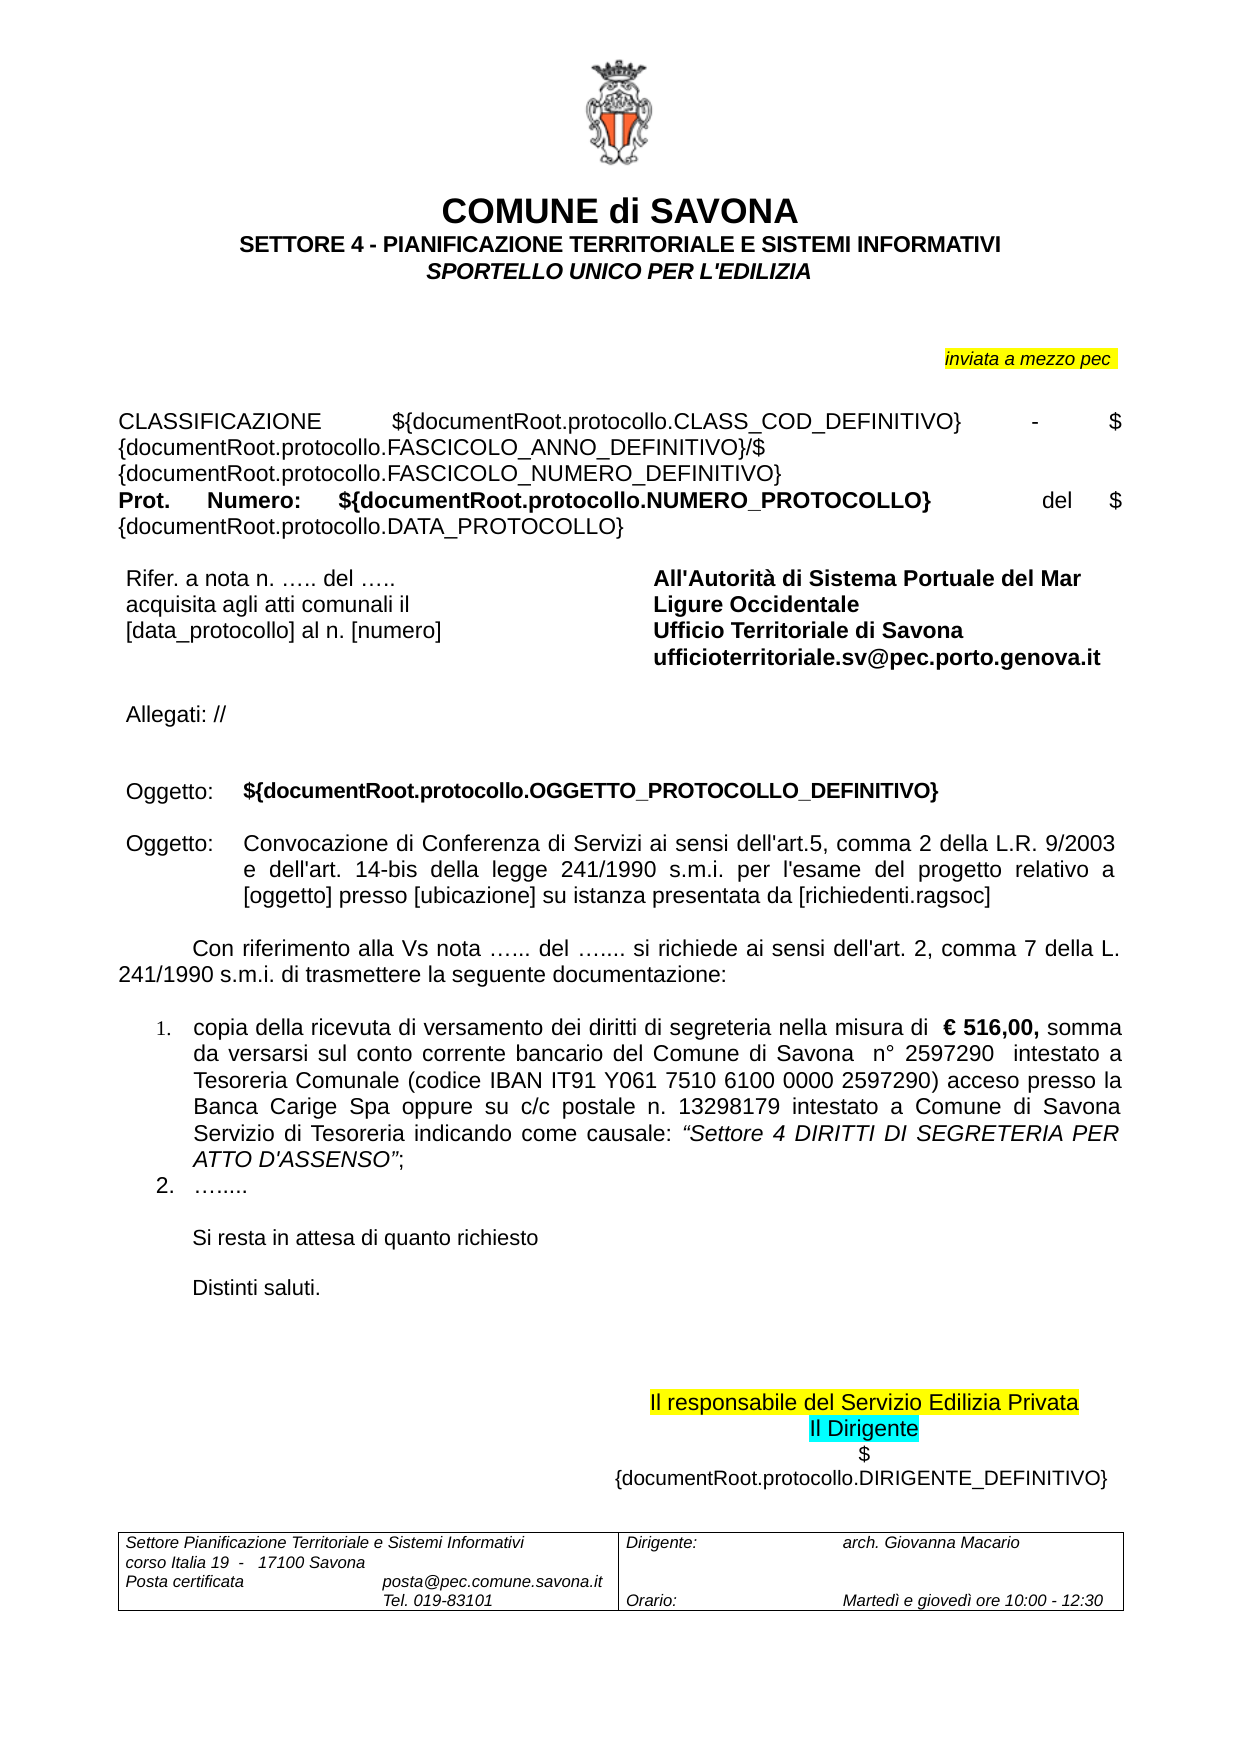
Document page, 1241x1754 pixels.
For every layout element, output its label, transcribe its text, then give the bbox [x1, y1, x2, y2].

table_header [118, 1389, 606, 1442]
table_cell [646, 701, 1119, 728]
table_header Oggetto: [118, 778, 236, 804]
text Con riferimento alla Vs nota …... del ….... si richiede ai sensi dell'art. 2, comma 7 della L. 241/1990 s.m.i. di trasmettere la seguente documentazione: [118, 935, 1122, 988]
table_header Convocazione di Conferenza di Servizi ai sensi dell'art.5, comma 2 della L.R. 9/2003 e dell'art. 14-bis della legge 241/1990 s.m.i. per l'esame del progetto relativo a [oggetto] presso [ubicazione] su istanza presentata da [richiedenti.ragsoc] [236, 830, 1123, 909]
table_cell ${documentRoot.protocollo.DIRIGENTE_DEFINITIVO} [606, 1442, 1122, 1489]
table_cell [118, 1442, 606, 1489]
table_header Oggetto: [118, 830, 236, 909]
table_header All'Autorità di Sistema Portuale del Mar Ligure Occidentale Ufficio Territoriale di Savona ufficioterritoriale.sv@pec.porto.genova.it [646, 565, 1119, 701]
table_header inviata a mezzo pec [644, 342, 1123, 379]
text CLASSIFICAZIONE ${documentRoot.protocollo.CLASS_COD_DEFINITIVO} - ${documentRoot.protocollo.FASCICOLO_ANNO_DEFINITIVO}/${documentRoot.protocollo.FASCICOLO_NUMERO_DEFINITIVO} [118, 408, 1122, 487]
text Prot. Numero: ${documentRoot.protocollo.NUMERO_PROTOCOLLO} del ${documentRoot.protocollo.DATA_PROTOCOLLO} [118, 487, 1122, 539]
list copia della ricevuta di versamento dei diritti di segreteria nella misura di € 516,00, somma da versarsi sul conto corrente bancario del Comune di Savona n° 2597290 intestato a Tesoreria Comunale (codice IBAN IT91 Y061 7510 6100 0000 2597290) acceso presso la Banca Carige Spa oppure su c/c postale n. 13298179 intestato a Comune di Savona Servizio di Tesoreria indicando come causale: “Settore 4 DIRITTI DI SEGRETERIA PER ATTO D'ASSENSO”; [156, 1014, 1122, 1172]
text Distinti saluti. [118, 1275, 1122, 1301]
table_header Il responsabile del Servizio Edilizia Privata Il Dirigente [606, 1389, 1122, 1442]
picture [507, 54, 733, 182]
table_header Rifer. a nota n. ….. del ….. acquisita agli atti comunali il [data_protocollo] al n. [numero] [118, 565, 451, 701]
table_cell [451, 701, 646, 728]
text Si resta in attesa di quanto richiesto [118, 1225, 1122, 1250]
list …..... [156, 1172, 1122, 1198]
table_cell Allegati: // [118, 701, 451, 728]
table_header [451, 565, 646, 701]
table_header ${documentRoot.protocollo.OGGETTO_PROTOCOLLO_DEFINITIVO} [236, 778, 1123, 804]
table_header [118, 342, 644, 379]
